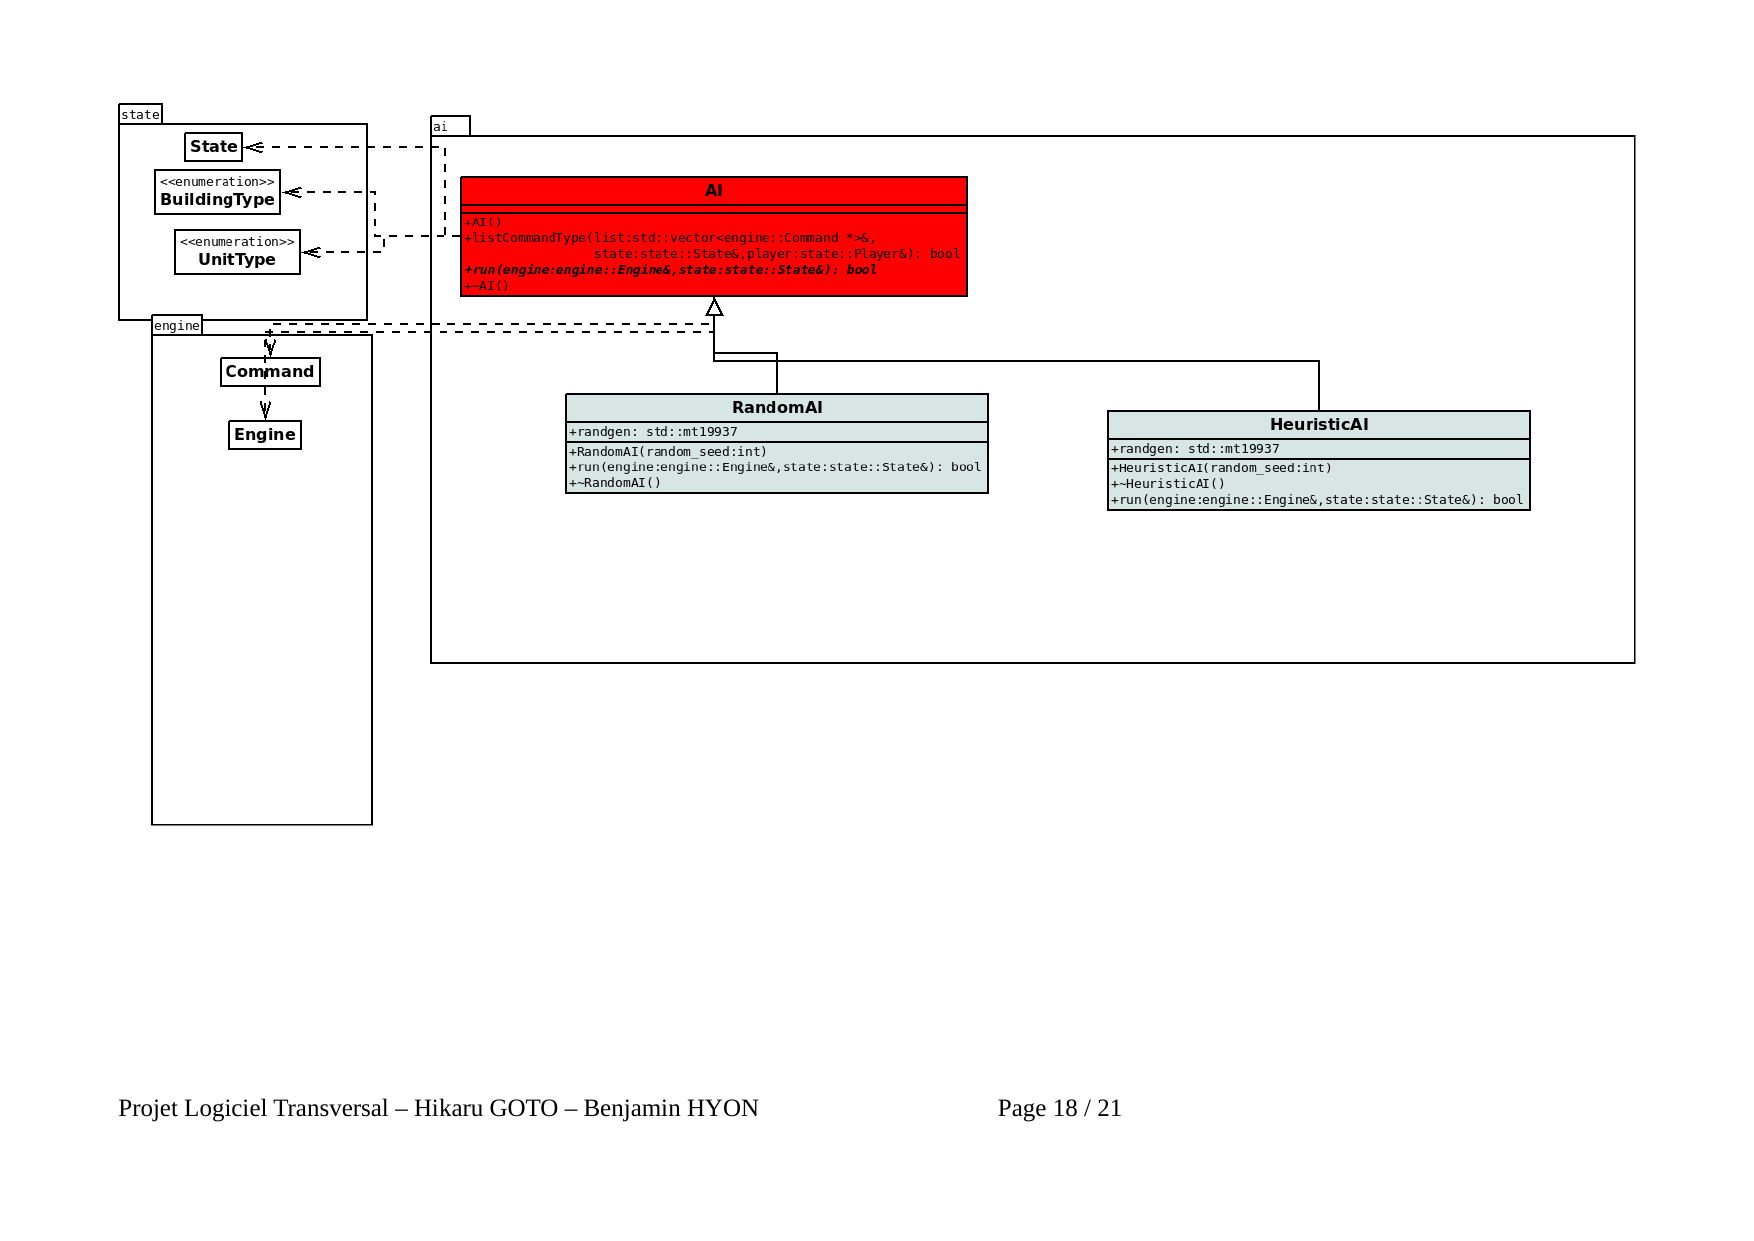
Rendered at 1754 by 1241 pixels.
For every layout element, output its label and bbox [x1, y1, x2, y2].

picture [118, 103, 1636, 826]
